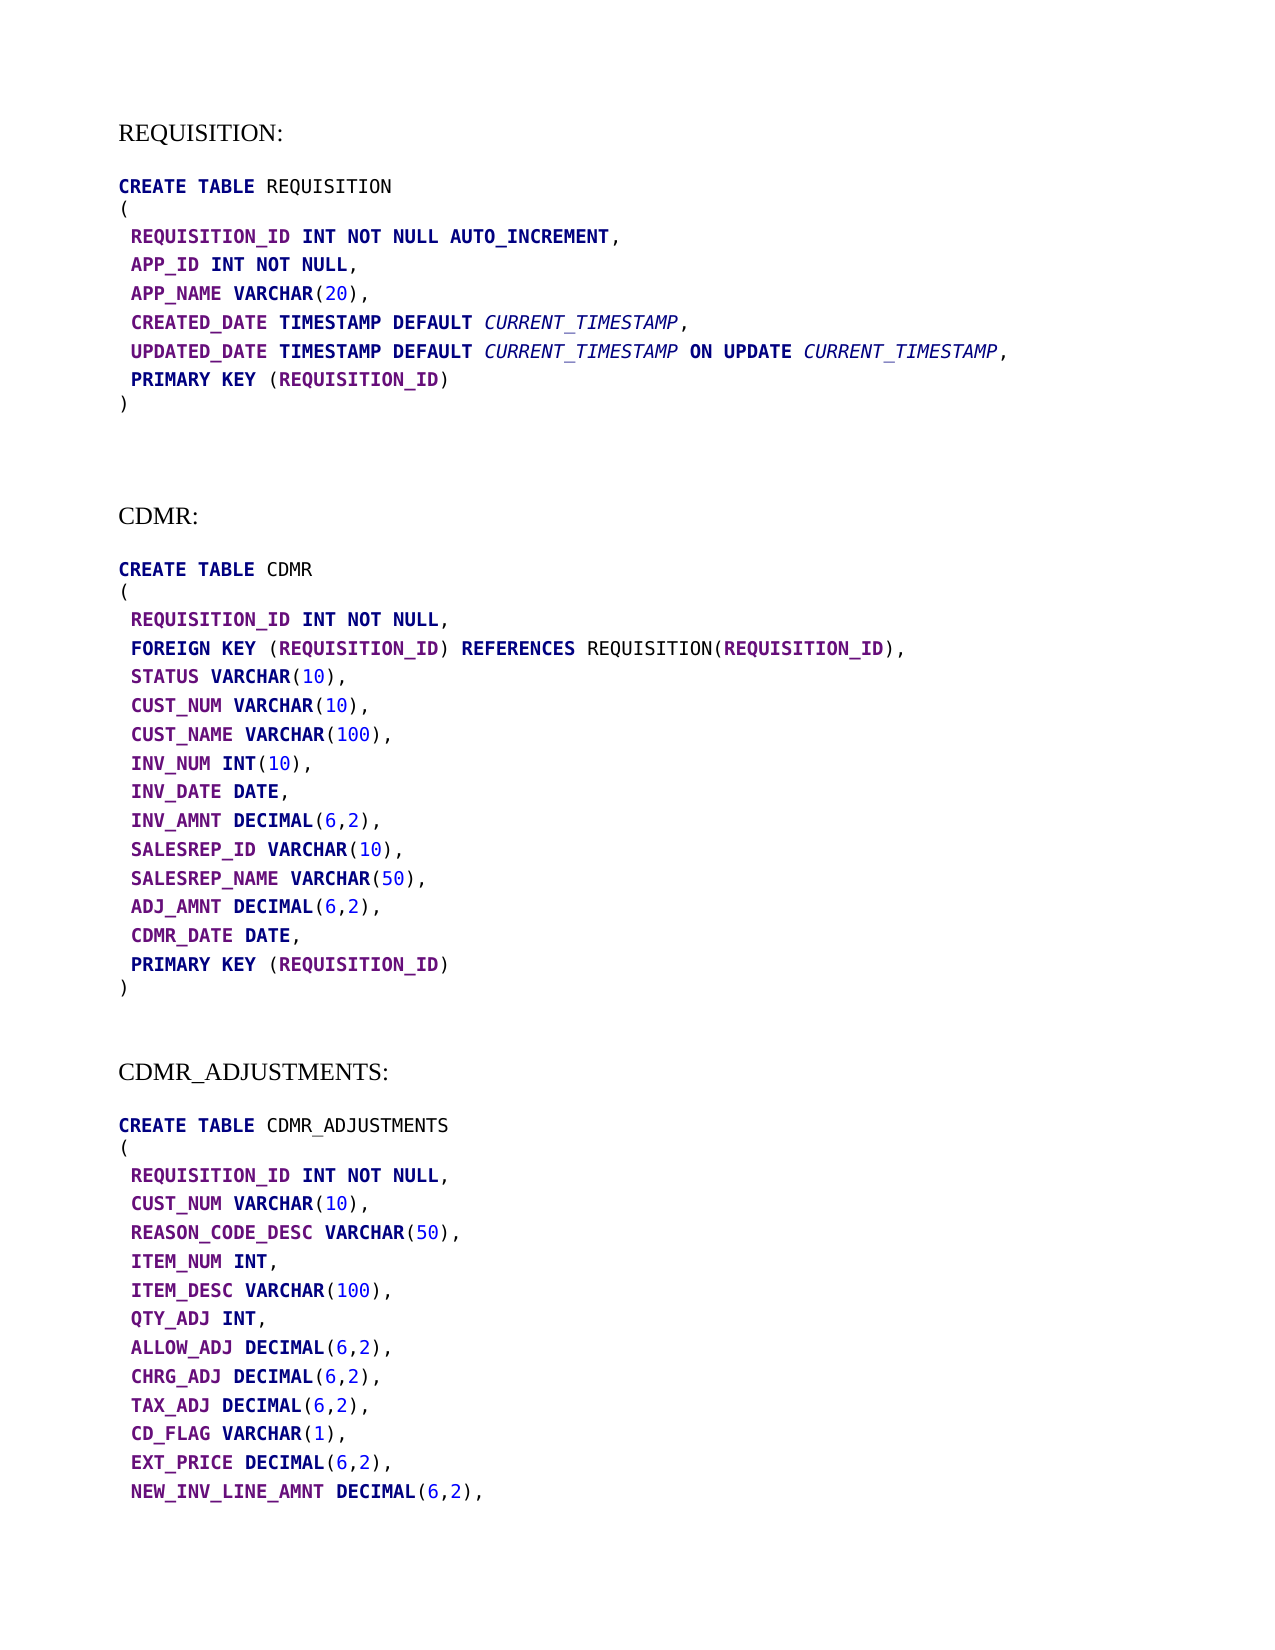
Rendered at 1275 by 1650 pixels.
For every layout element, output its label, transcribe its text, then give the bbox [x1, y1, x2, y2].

text CDMR_ADJUSTMENTS: [118, 1057, 1157, 1086]
text ) [118, 977, 1157, 999]
text INV_DATE DATE, [118, 776, 1157, 804]
text PRIMARY KEY (REQUISITION_ID) [118, 948, 1157, 977]
text REQUISITION: [118, 118, 1157, 147]
text CREATED_DATE TIMESTAMP DEFAULT CURRENT_TIMESTAMP, [118, 306, 1157, 335]
text CUST_NAME VARCHAR(100), [118, 718, 1157, 747]
text CHRG_ADJ DECIMAL(6,2), [118, 1360, 1157, 1389]
text SALESREP_NAME VARCHAR(50), [118, 862, 1157, 891]
text REQUISITION_ID INT NOT NULL AUTO_INCREMENT, [118, 220, 1157, 248]
text SALESREP_ID VARCHAR(10), [118, 833, 1157, 862]
text REQUISITION_ID INT NOT NULL, [118, 603, 1157, 632]
text CDMR: [118, 501, 1157, 530]
text REQUISITION_ID INT NOT NULL, [118, 1159, 1157, 1187]
text CREATE TABLE REQUISITION [118, 176, 1157, 198]
text APP_NAME VARCHAR(20), [118, 277, 1157, 306]
text ( [118, 1137, 1157, 1159]
text ITEM_DESC VARCHAR(100), [118, 1274, 1157, 1302]
text ITEM_NUM INT, [118, 1245, 1157, 1274]
text ADJ_AMNT DECIMAL(6,2), [118, 891, 1157, 919]
text CUST_NUM VARCHAR(10), [118, 1187, 1157, 1216]
text CD_FLAG VARCHAR(1), [118, 1417, 1157, 1446]
text REASON_CODE_DESC VARCHAR(50), [118, 1216, 1157, 1245]
text ) [118, 392, 1157, 414]
text CUST_NUM VARCHAR(10), [118, 689, 1157, 718]
text CREATE TABLE CDMR [118, 559, 1157, 581]
text CDMR_DATE DATE, [118, 919, 1157, 948]
text EXT_PRICE DECIMAL(6,2), [118, 1446, 1157, 1475]
text FOREIGN KEY (REQUISITION_ID) REFERENCES REQUISITION(REQUISITION_ID), [118, 632, 1157, 661]
text INV_NUM INT(10), [118, 747, 1157, 776]
text INV_AMNT DECIMAL(6,2), [118, 804, 1157, 833]
text ( [118, 198, 1157, 220]
text QTY_ADJ INT, [118, 1302, 1157, 1331]
text ( [118, 581, 1157, 603]
text ALLOW_ADJ DECIMAL(6,2), [118, 1331, 1157, 1360]
text STATUS VARCHAR(10), [118, 661, 1157, 689]
text PRIMARY KEY (REQUISITION_ID) [118, 363, 1157, 392]
text UPDATED_DATE TIMESTAMP DEFAULT CURRENT_TIMESTAMP ON UPDATE CURRENT_TIMESTAMP, [118, 335, 1157, 363]
text CREATE TABLE CDMR_ADJUSTMENTS [118, 1114, 1157, 1137]
text APP_ID INT NOT NULL, [118, 248, 1157, 277]
text NEW_INV_LINE_AMNT DECIMAL(6,2), [118, 1475, 1157, 1504]
text TAX_ADJ DECIMAL(6,2), [118, 1389, 1157, 1417]
